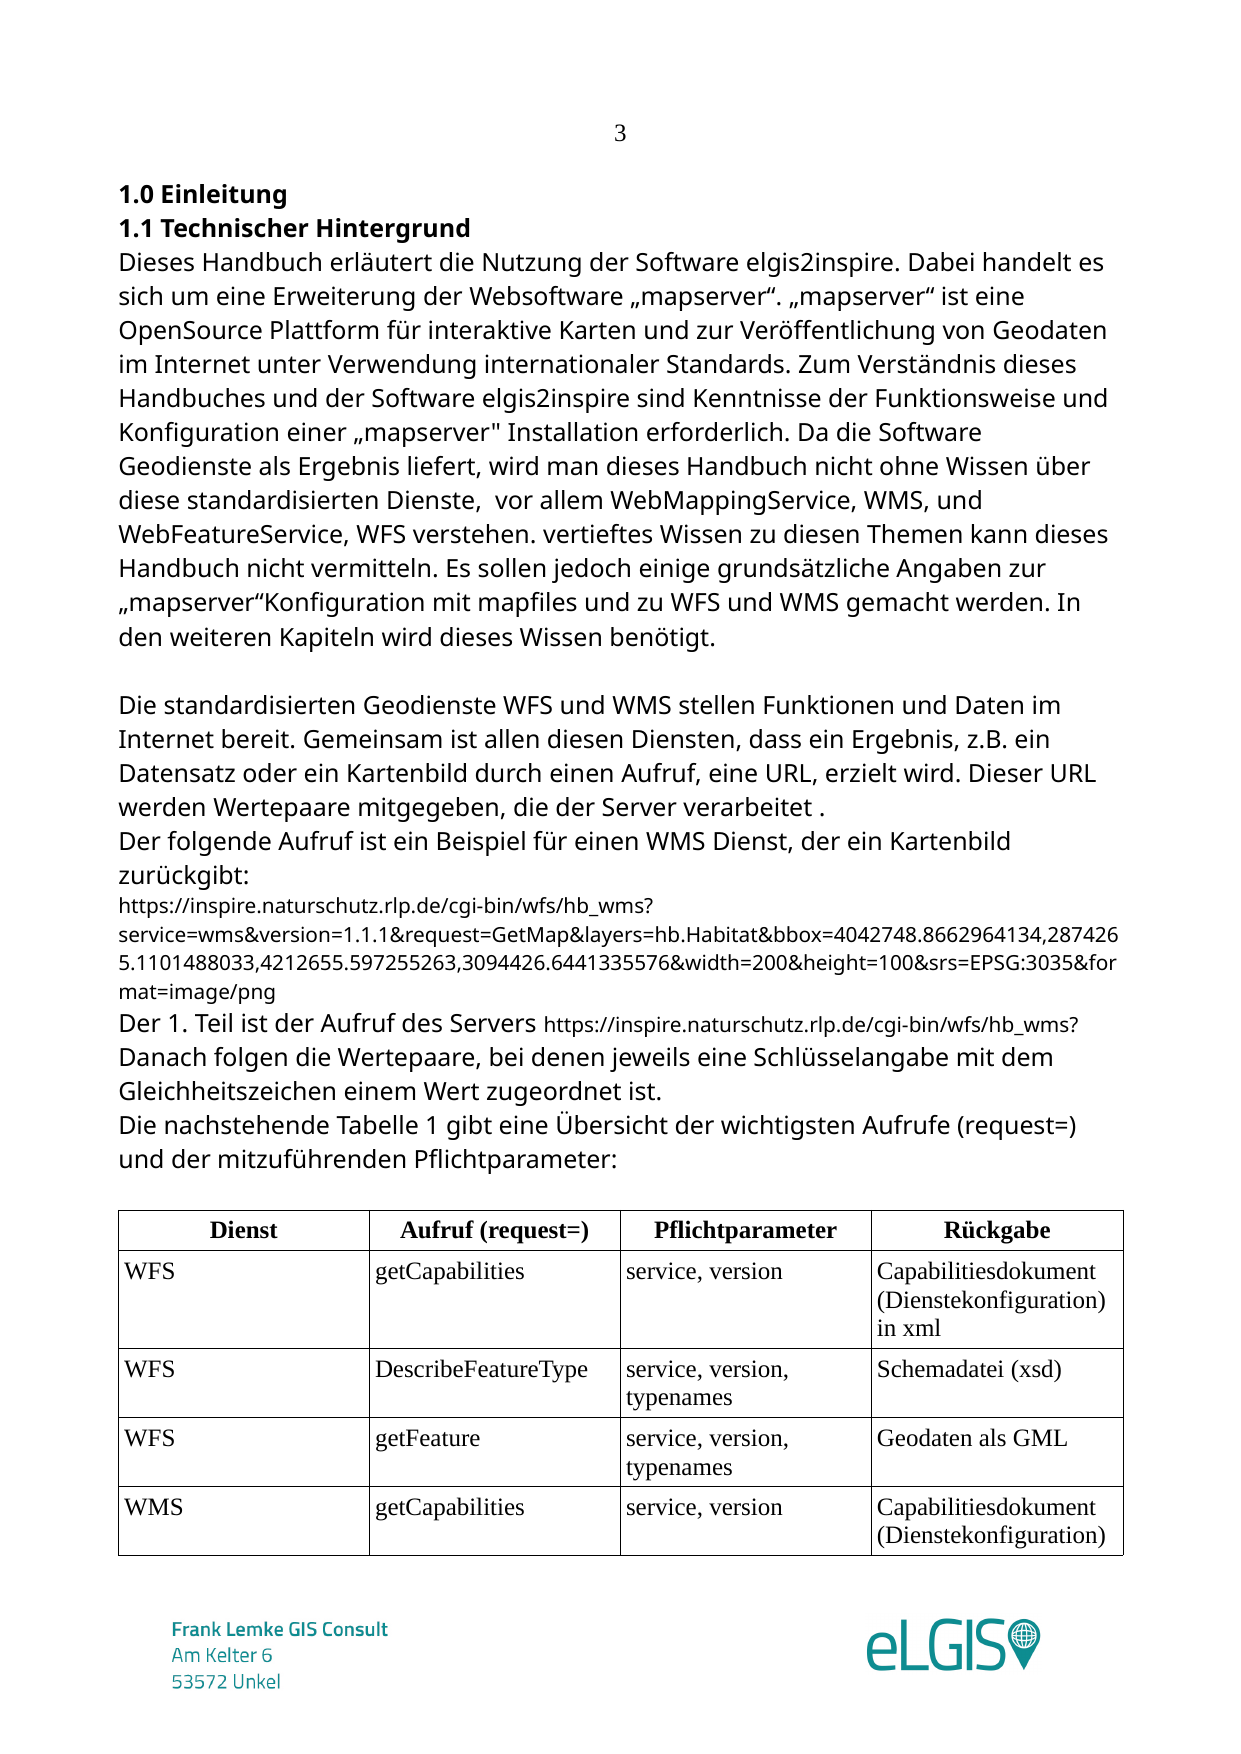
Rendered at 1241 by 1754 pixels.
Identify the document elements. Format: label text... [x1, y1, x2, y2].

table_cell Capabilitiesdokument (Dienstekonfiguration) [872, 1487, 1123, 1555]
table_cell WFS [119, 1349, 369, 1417]
text Die nachstehende Tabelle 1 gibt eine Übersicht der wichtigsten Aufrufe (request=) und der mitzuführenden Pflichtparameter: [118, 1108, 1122, 1176]
picture [864, 1613, 1042, 1675]
table_cell service, version, typenames [621, 1418, 871, 1486]
table_cell Schemadatei (xsd) [872, 1349, 1123, 1417]
table_cell WFS [119, 1251, 369, 1348]
text Der 1. Teil ist der Aufruf des Servers https://inspire.naturschutz.rlp.de/cgi-bin/wfs/hb_wms? Danach folgen die Wertepaare, bei denen jeweils eine Schlüsselangabe mit dem Gleichheitszeichen einem Wert zugeordnet ist. [118, 1005, 1122, 1108]
table_header Rückgabe [872, 1211, 1123, 1250]
picture [161, 1608, 398, 1705]
table_cell WFS [119, 1418, 369, 1486]
table_cell Capabilitiesdokument (Dienstekonfiguration) in xml [872, 1251, 1123, 1348]
table_header Aufruf (request=) [370, 1211, 620, 1250]
text 1.0 Einleitung [118, 176, 1122, 210]
text Dieses Handbuch erläutert die Nutzung der Software elgis2inspire. Dabei handelt es sich um eine Erweiterung der Websoftware „mapserver“. „mapserver“ ist eine OpenSource Plattform für interaktive Karten und zur Veröffentlichung von Geodaten im Internet unter Verwendung internationaler Standards. Zum Verständnis dieses Handbuches und der Software elgis2inspire sind Kenntnisse der Funktionsweise und Konfiguration einer „mapserver" Installation erforderlich. Da die Software Geodienste als Ergebnis liefert, wird man dieses Handbuch nicht ohne Wissen über diese standardisierten Dienste, vor allem WebMappingService, WMS, und WebFeatureService, WFS verstehen. vertieftes Wissen zu diesen Themen kann dieses Handbuch nicht vermitteln. Es sollen jedoch einige grundsätzliche Angaben zur „mapserver“Konfiguration mit mapfiles und zu WFS und WMS gemacht werden. In den weiteren Kapiteln wird dieses Wissen benötigt. [118, 244, 1122, 653]
text Der folgende Aufruf ist ein Beispiel für einen WMS Dienst, der ein Kartenbild zurückgibt: [118, 823, 1122, 892]
text https://inspire.naturschutz.rlp.de/cgi-bin/wfs/hb_wms?service=wms&version=1.1.1&request=GetMap&layers=hb.Habitat&bbox=4042748.8662964134,2874265.1101488033,4212655.597255263,3094426.6441335576&width=200&height=100&srs=EPSG:3035&format=image/png [118, 892, 1122, 1005]
table_cell service, version, typenames [621, 1349, 871, 1417]
text Die standardisierten Geodienste WFS und WMS stellen Funktionen und Daten im Internet bereit. Gemeinsam ist allen diesen Diensten, dass ein Ergebnis, z.B. ein Datensatz oder ein Kartenbild durch einen Aufruf, eine URL, erzielt wird. Dieser URL werden Wertepaare mitgegeben, die der Server verarbeitet . [118, 687, 1122, 823]
table_cell Geodaten als GML [872, 1418, 1123, 1486]
table_header Dienst [119, 1211, 369, 1250]
table_cell getCapabilities [370, 1251, 620, 1348]
table_cell service, version [621, 1251, 871, 1348]
table_cell getCapabilities [370, 1487, 620, 1555]
table_cell service, version [621, 1487, 871, 1555]
table_cell WMS [119, 1487, 369, 1555]
table_cell getFeature [370, 1418, 620, 1486]
table_cell DescribeFeatureType [370, 1349, 620, 1417]
text 1.1 Technischer Hintergrund [118, 210, 1122, 244]
table_header Pflichtparameter [621, 1211, 871, 1250]
